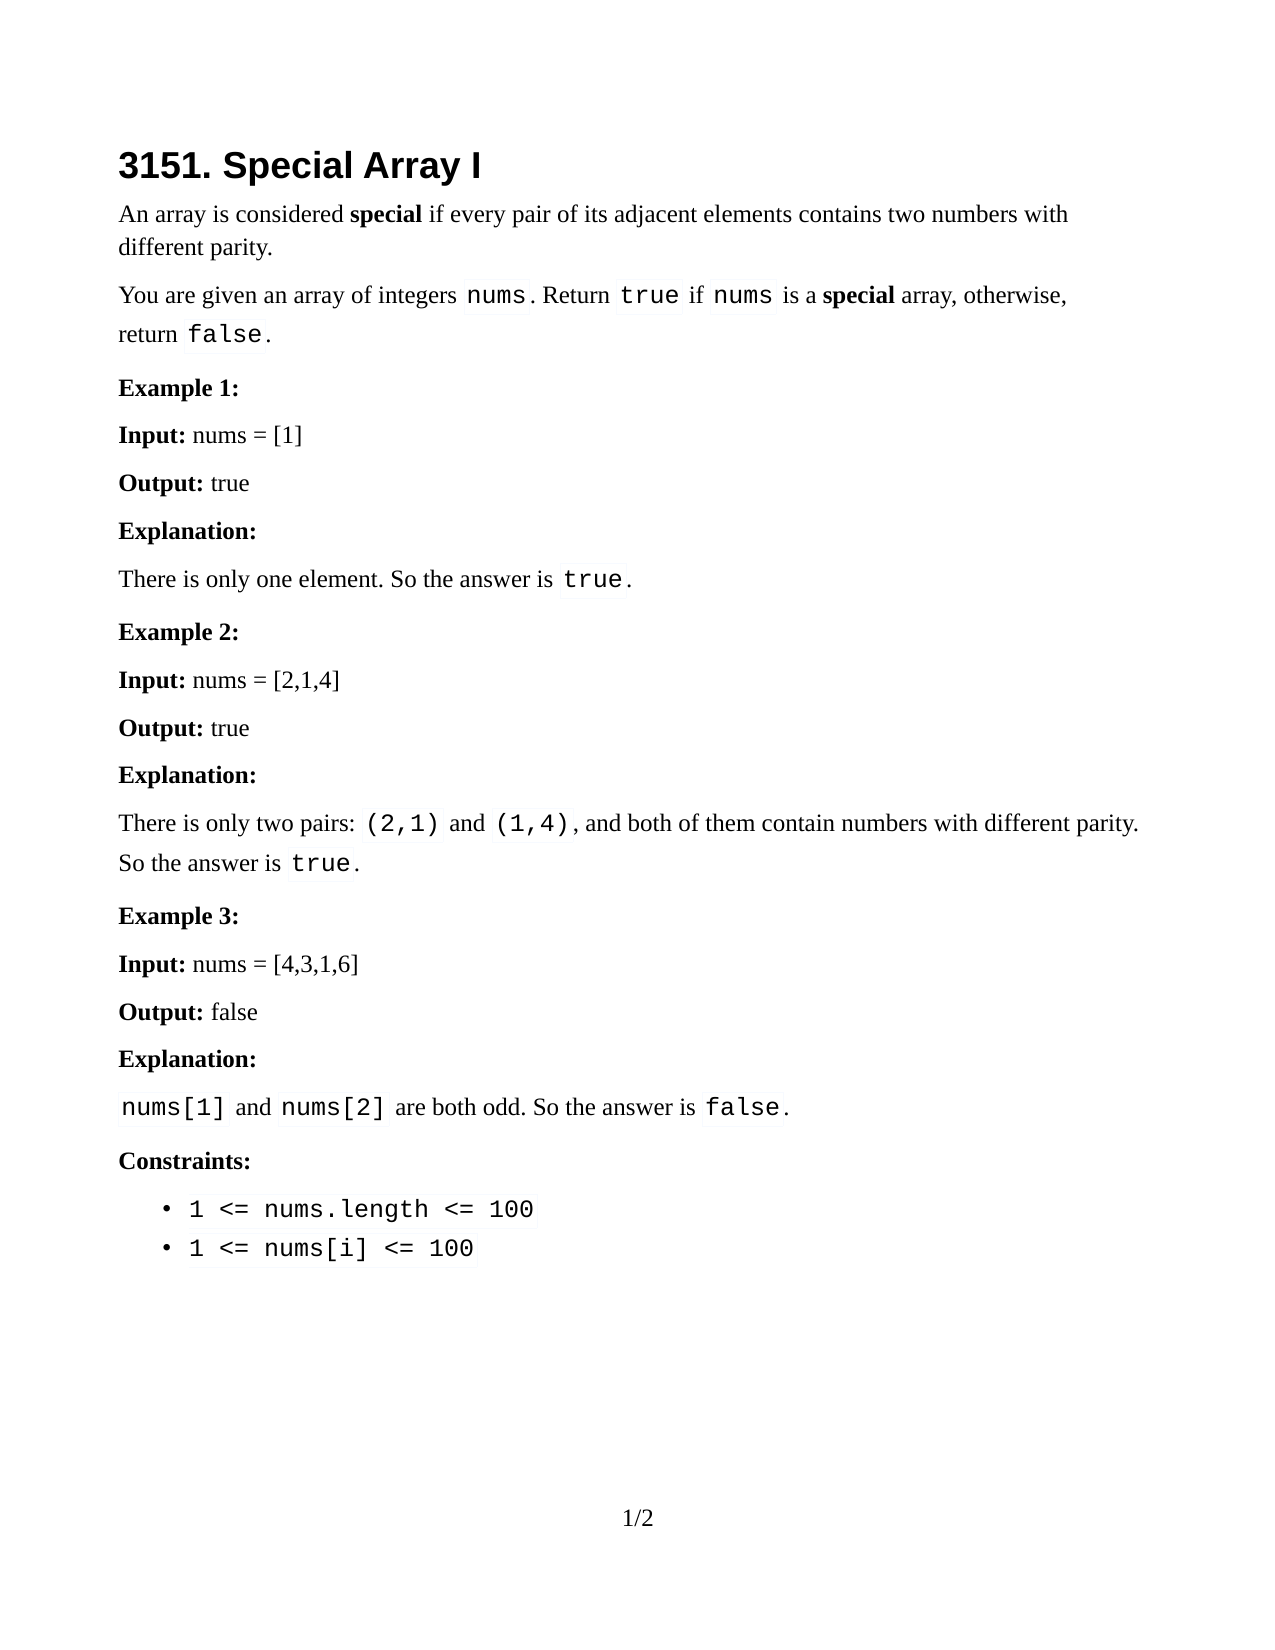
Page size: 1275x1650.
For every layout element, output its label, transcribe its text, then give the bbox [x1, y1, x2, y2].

text Output: true [118, 468, 1157, 497]
text There is only two pairs: (2,1) and (1,4), and both of them contain numbers with different parity. So the answer is true. [118, 808, 1157, 882]
text are both odd. So the answer is [390, 1092, 702, 1126]
text There is only one element. So the answer is [118, 563, 560, 598]
text Output: true [118, 713, 1157, 741]
text and [230, 1092, 278, 1126]
text Explanation: [118, 516, 1157, 544]
text Input: nums = [4,3,1,6] [118, 949, 1157, 978]
text Explanation: [118, 760, 1157, 789]
text Constraints: [118, 1146, 1157, 1174]
list [538, 1193, 1157, 1228]
text Input: nums = [2,1,4] [118, 665, 1157, 694]
text nums[1] [119, 1093, 229, 1126]
text An array is considered special if every pair of its adjacent elements contains two numbers with different parity. [118, 199, 1157, 261]
text Example 2: [118, 617, 1157, 646]
text . [627, 563, 1157, 598]
text Explanation: [118, 1044, 1157, 1073]
text Example 1: [118, 373, 1157, 402]
text Output: false [118, 997, 1157, 1025]
text You are given an array of integers nums. Return true if nums is a special array, otherwise, return false. [118, 279, 1157, 353]
text . [784, 1092, 1157, 1126]
text false [703, 1093, 783, 1126]
list [478, 1233, 1157, 1267]
text Input: nums = [1] [118, 421, 1157, 449]
list 1 <= nums.length <= 100 [162, 1193, 537, 1228]
text Example 3: [118, 901, 1157, 930]
text true [561, 564, 626, 598]
text nums[2] [279, 1093, 389, 1126]
list 1 <= nums[i] <= 100 [162, 1233, 477, 1267]
subtitle 3151. Special Array I [118, 143, 1157, 186]
